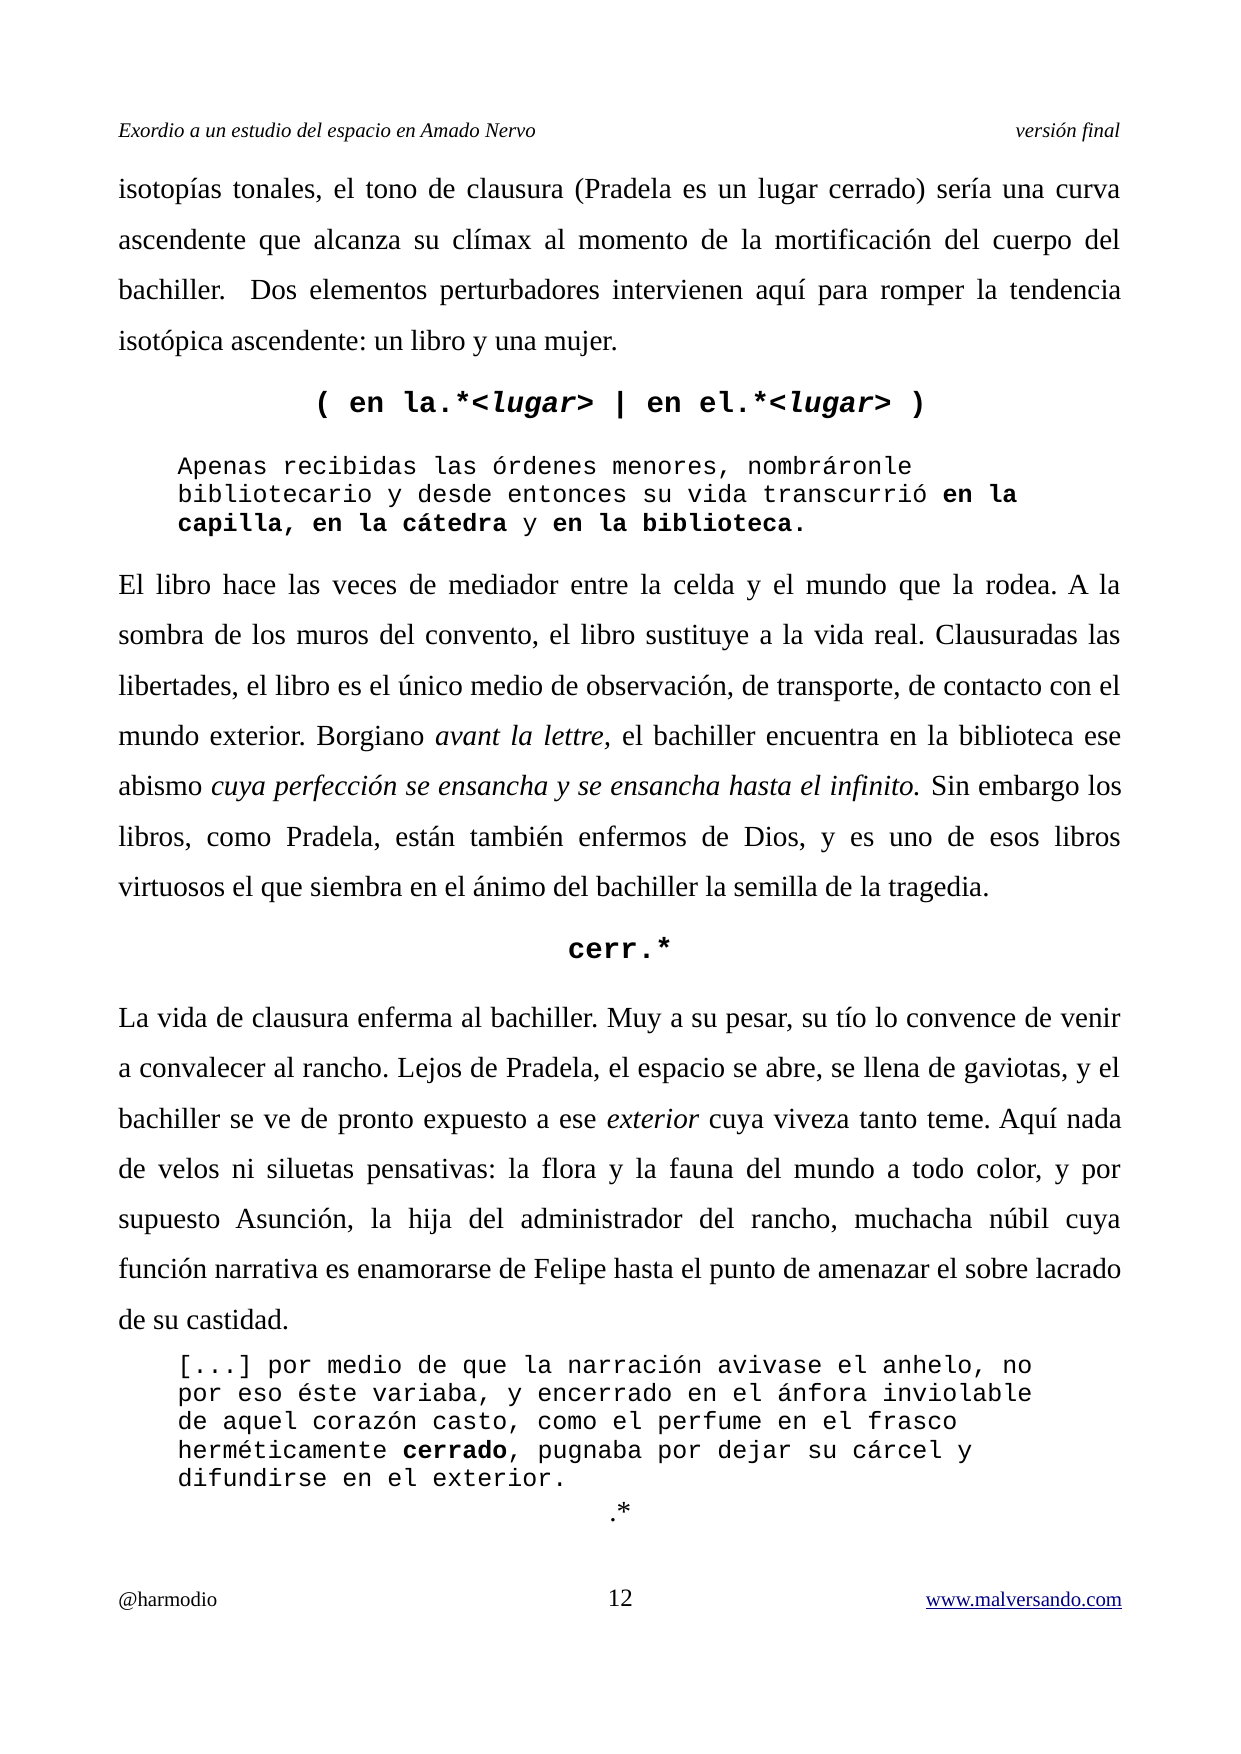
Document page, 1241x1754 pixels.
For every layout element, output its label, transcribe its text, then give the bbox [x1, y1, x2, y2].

text .* [118, 1494, 1122, 1527]
text La vida de clausura enferma al bachiller. Muy a su pesar, su tío lo convence de venir a convalecer al rancho. Lejos de Pradela, el espacio se abre, se llena de gaviotas, y el bachiller se ve de pronto expuesto a ese exterior cuya viveza tanto teme. Aquí nada de velos ni siluetas pensativas: la flora y la fauna del mundo a todo color, y por supuesto Asunción, la hija del administrador del rancho, muchacha núbil cuya función narrativa es enamorarse de Felipe hasta el punto de amenazar el sobre lacrado de su castidad. [118, 1000, 1122, 1336]
text isotopías tonales, el tono de clausura (Pradela es un lugar cerrado) sería una curva ascendente que alcanza su clímax al momento de la mortificación del cuerpo del bachiller. Dos elementos perturbadores intervienen aquí para romper la tendencia isotópica ascendente: un libro y una mujer. [118, 172, 1122, 356]
text Apenas recibidas las órdenes menores, nombráronle bibliotecario y desde entonces su vida transcurrió en la capilla, en la cátedra y en la biblioteca. [177, 454, 1063, 539]
text cerr.* [118, 934, 1122, 967]
text ( en la.*<lugar> | en el.*<lugar> ) [118, 388, 1122, 421]
text El libro hace las veces de mediador entre la celda y el mundo que la rodea. A la sombra de los muros del convento, el libro sustituye a la vida real. Clausuradas las libertades, el libro es el único medio de observación, de transporte, de contacto con el mundo exterior. Borgiano avant la lettre, el bachiller encuentra en la biblioteca ese abismo cuya perfección se ensancha y se ensancha hasta el infinito. Sin embargo los libros, como Pradela, están también enfermos de Dios, y es uno de esos libros virtuosos el que siembra en el ánimo del bachiller la semilla de la tragedia. [118, 567, 1122, 902]
text [...] por medio de que la narración avivase el anhelo, no por eso éste variaba, y encerrado en el ánfora inviolable de aquel corazón casto, como el perfume en el frasco herméticamente cerrado, pugnaba por dejar su cárcel y difundirse en el exterior. [177, 1352, 1063, 1494]
